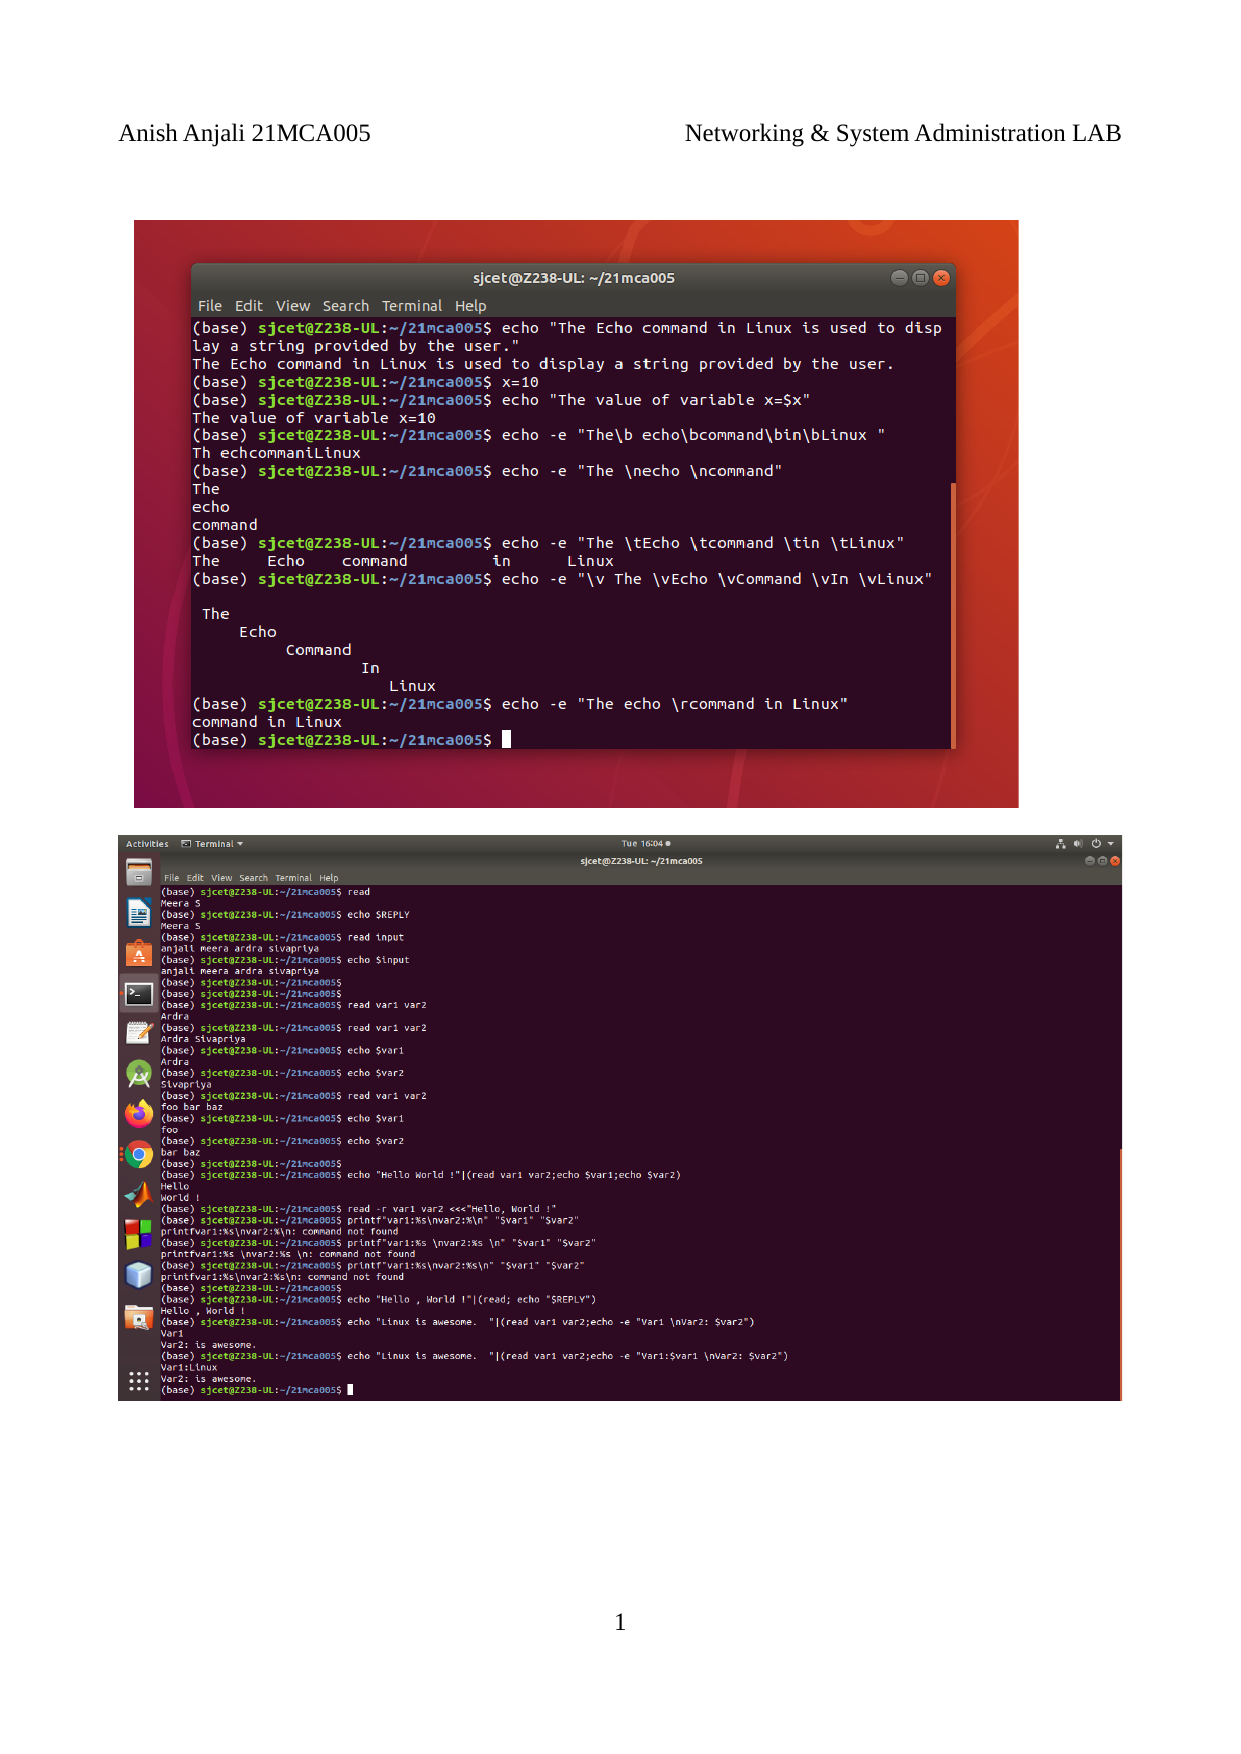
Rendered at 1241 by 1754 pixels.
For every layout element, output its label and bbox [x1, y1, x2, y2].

picture [134, 220, 1019, 808]
picture [118, 835, 1123, 1401]
